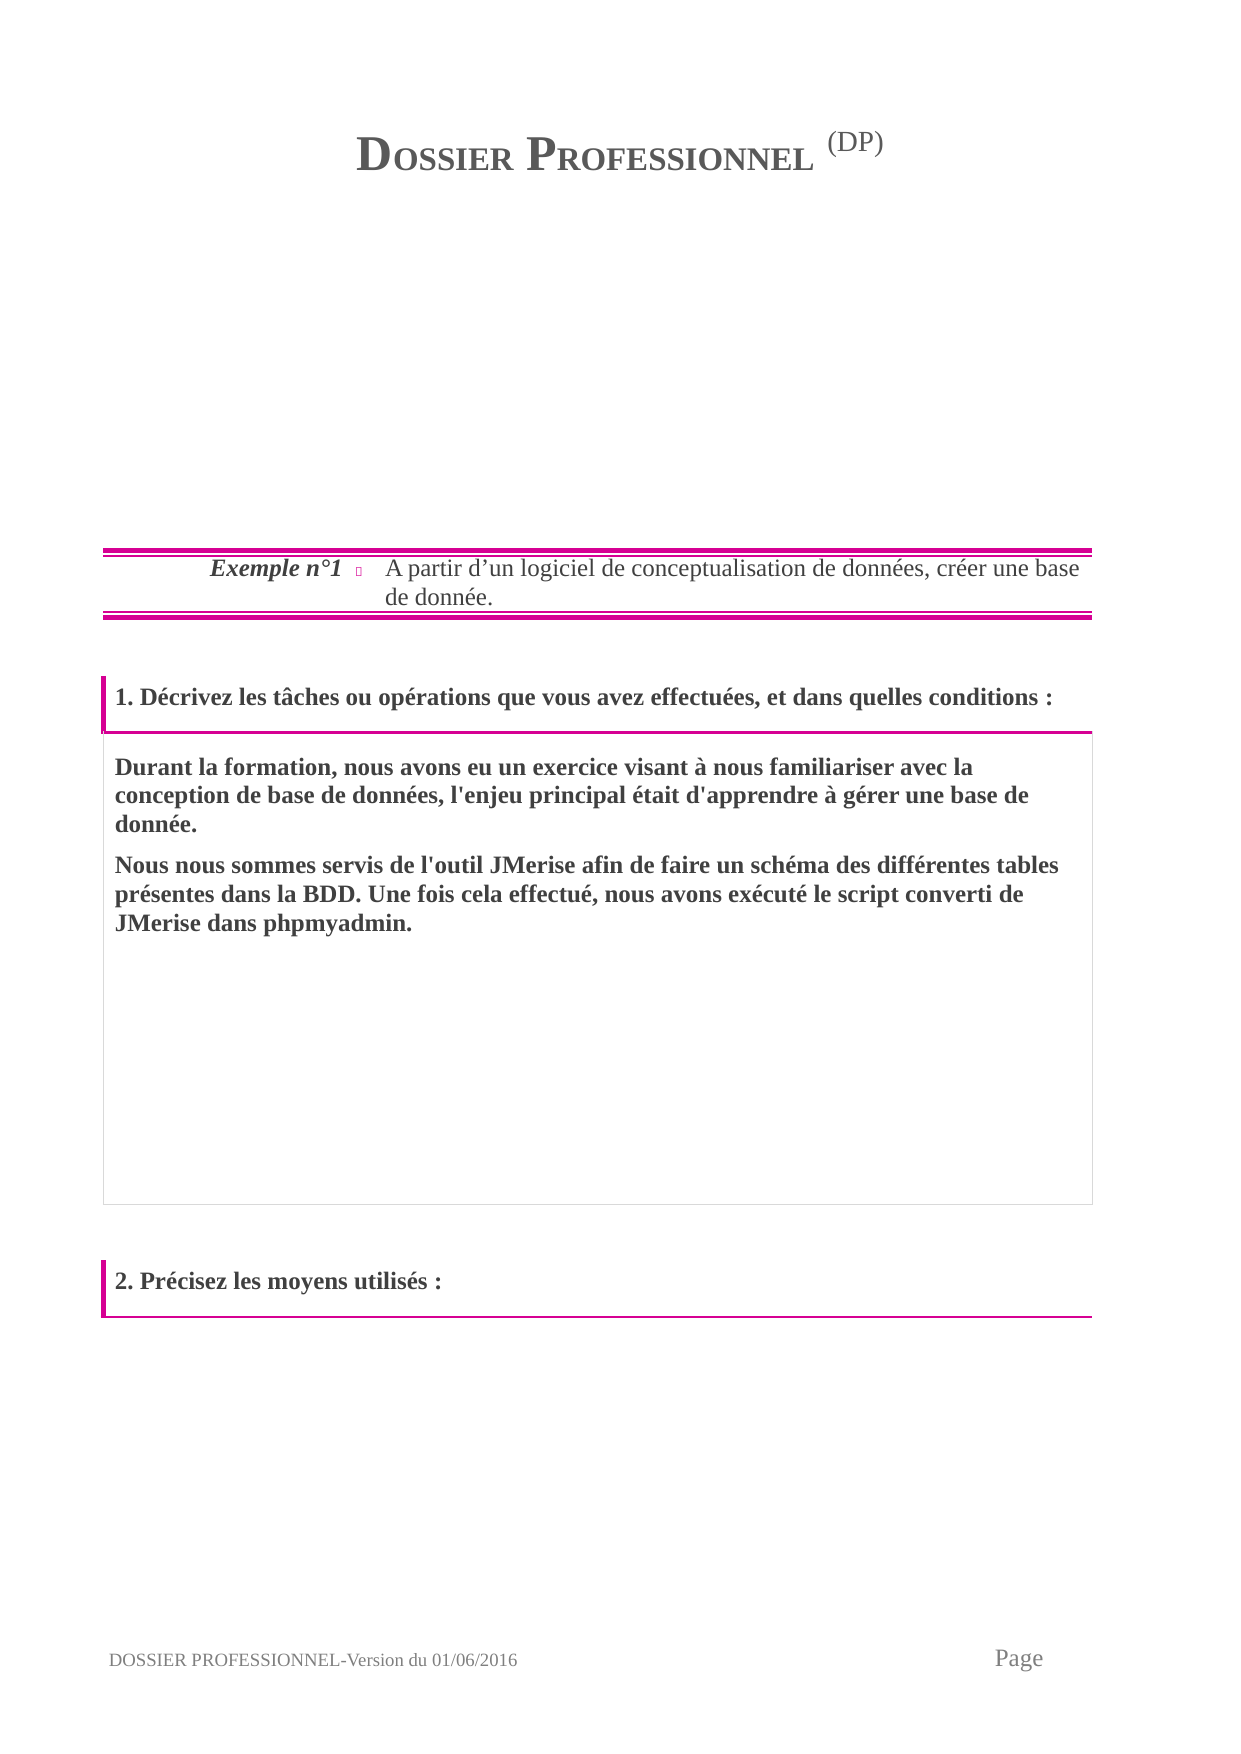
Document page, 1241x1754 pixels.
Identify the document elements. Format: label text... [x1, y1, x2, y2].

table_cell [1092, 548, 1122, 611]
table_cell [103, 1205, 1092, 1260]
table_cell [1092, 1260, 1122, 1316]
table_cell [374, 620, 1092, 676]
table_cell A partir d’un logiciel de conceptualisation de données, créer une base de donnée. [374, 557, 1092, 611]
table_cell [1093, 731, 1122, 1204]
table_cell [1092, 676, 1122, 731]
table_cell 2. Précisez les moyens utilisés : [106, 1260, 1092, 1316]
table_cell Exemple n°1  [103, 557, 373, 611]
table_cell Durant la formation, nous avons eu un exercice visant à nous familiariser avec la conception de base de données, l'enjeu principal était d'apprendre à gérer une base de donnée. Nous nous sommes servis de l'outil JMerise afin de faire un schéma des différentes tables présentes dans la BDD. Une fois cela effectué, nous avons exécuté le script converti de JMerise dans phpmyadmin. [104, 734, 1092, 1204]
table_cell [103, 620, 373, 676]
table_cell [1092, 1204, 1122, 1260]
table_cell 1. Décrivez les tâches ou opérations que vous avez effectuées, et dans quelles conditions : [106, 676, 1092, 731]
table_cell [1092, 611, 1122, 676]
